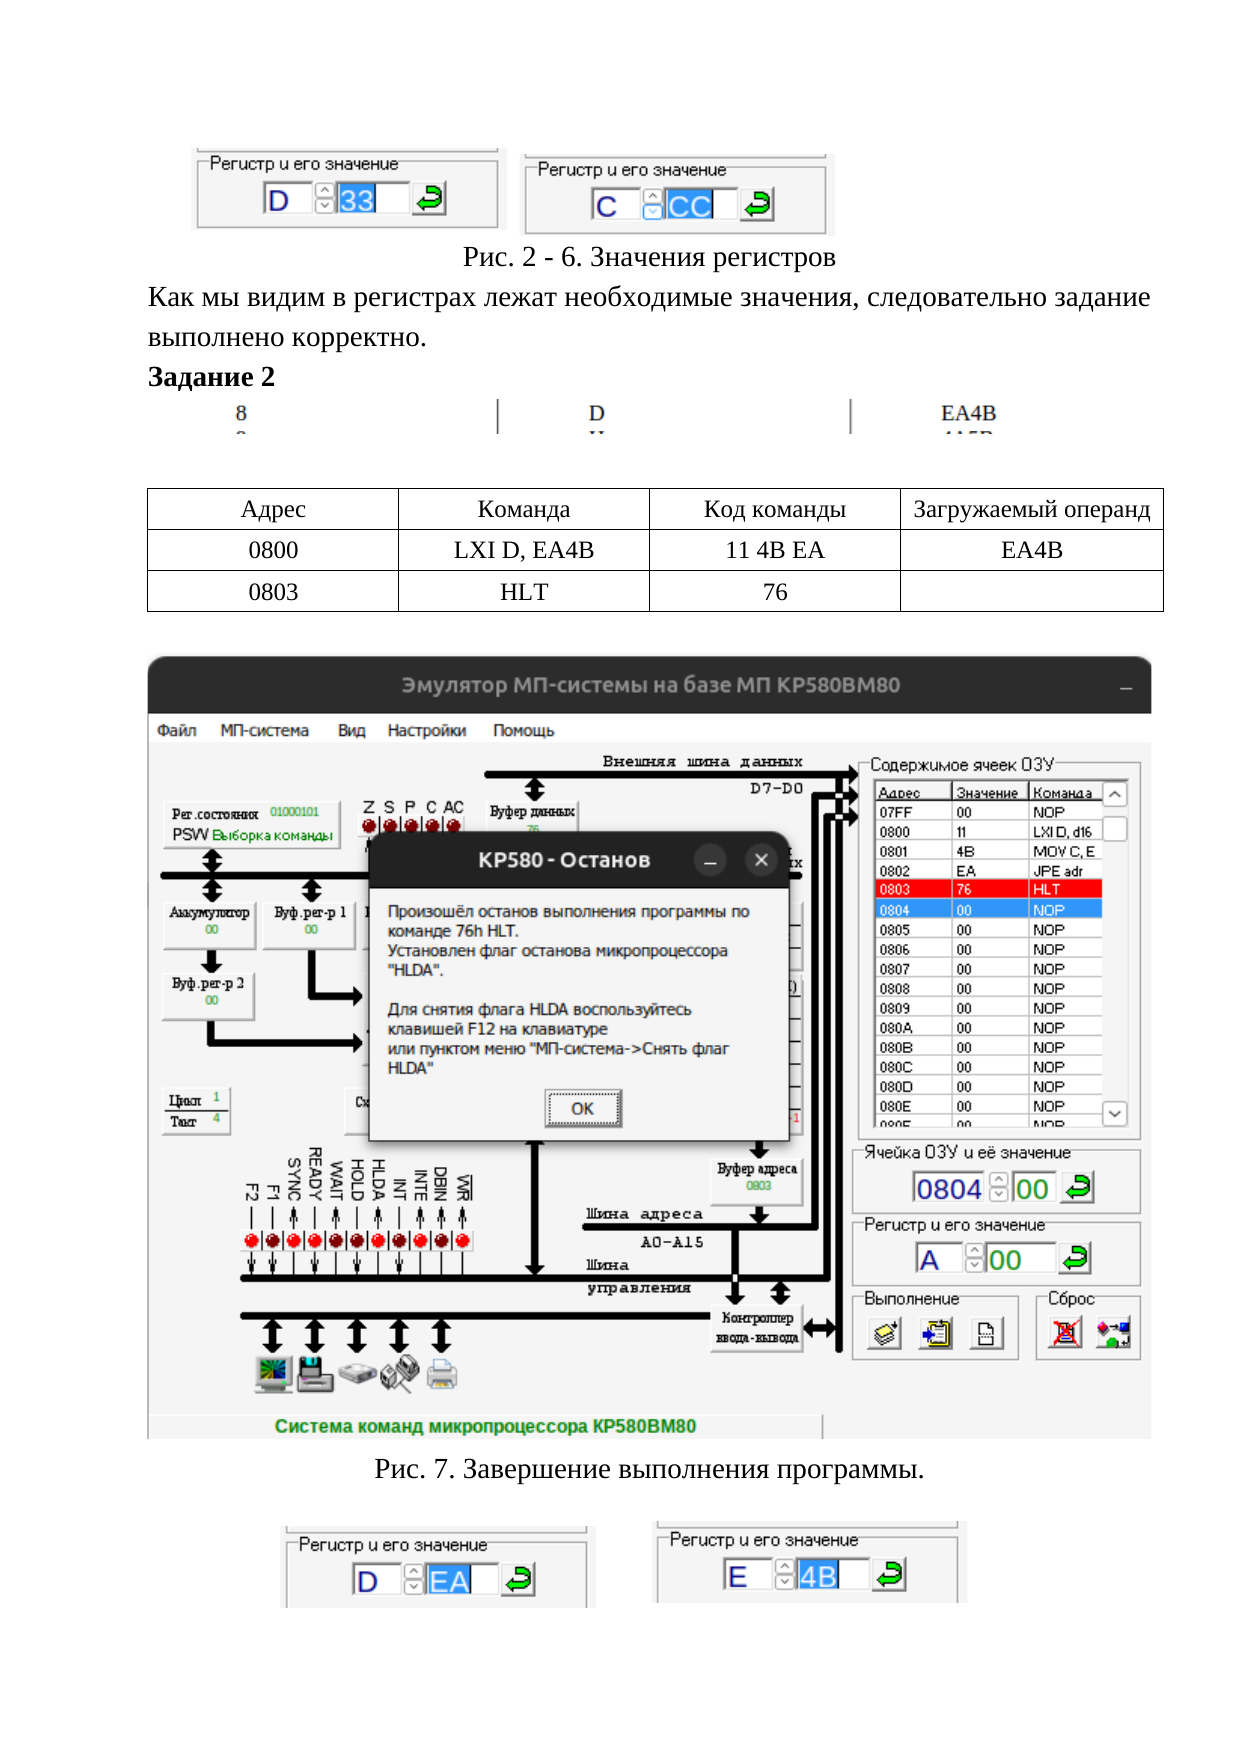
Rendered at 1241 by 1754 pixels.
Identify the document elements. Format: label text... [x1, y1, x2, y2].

table_header Загружаемый операнд [901, 489, 1163, 529]
table_cell EA4B [901, 530, 1163, 570]
table_cell 0800 [148, 530, 398, 570]
text Как мы видим в регистрах лежат необходимые значения, следовательно задание выполнено корректно. [148, 279, 1152, 353]
table_cell HLT [399, 571, 649, 611]
picture [651, 1521, 968, 1603]
table_header Команда [399, 489, 649, 529]
table_cell 11 4B EA [650, 530, 900, 570]
picture [147, 652, 1152, 1439]
table_cell [901, 571, 1163, 611]
table_cell 0803 [148, 571, 398, 611]
text Рис. 7. Завершение выполнения программы. [148, 1439, 1152, 1485]
table_cell LXI D, EA4B [399, 530, 649, 570]
text Задание 2 [148, 359, 1152, 393]
table_header Адрес [148, 489, 398, 529]
picture [147, 399, 1152, 434]
picture [191, 148, 508, 230]
table_cell 76 [650, 571, 900, 611]
picture [280, 1526, 597, 1608]
table_header Код команды [650, 489, 900, 529]
text Рис. 2 - 6. Значения регистров [148, 239, 1152, 272]
picture [519, 154, 836, 236]
